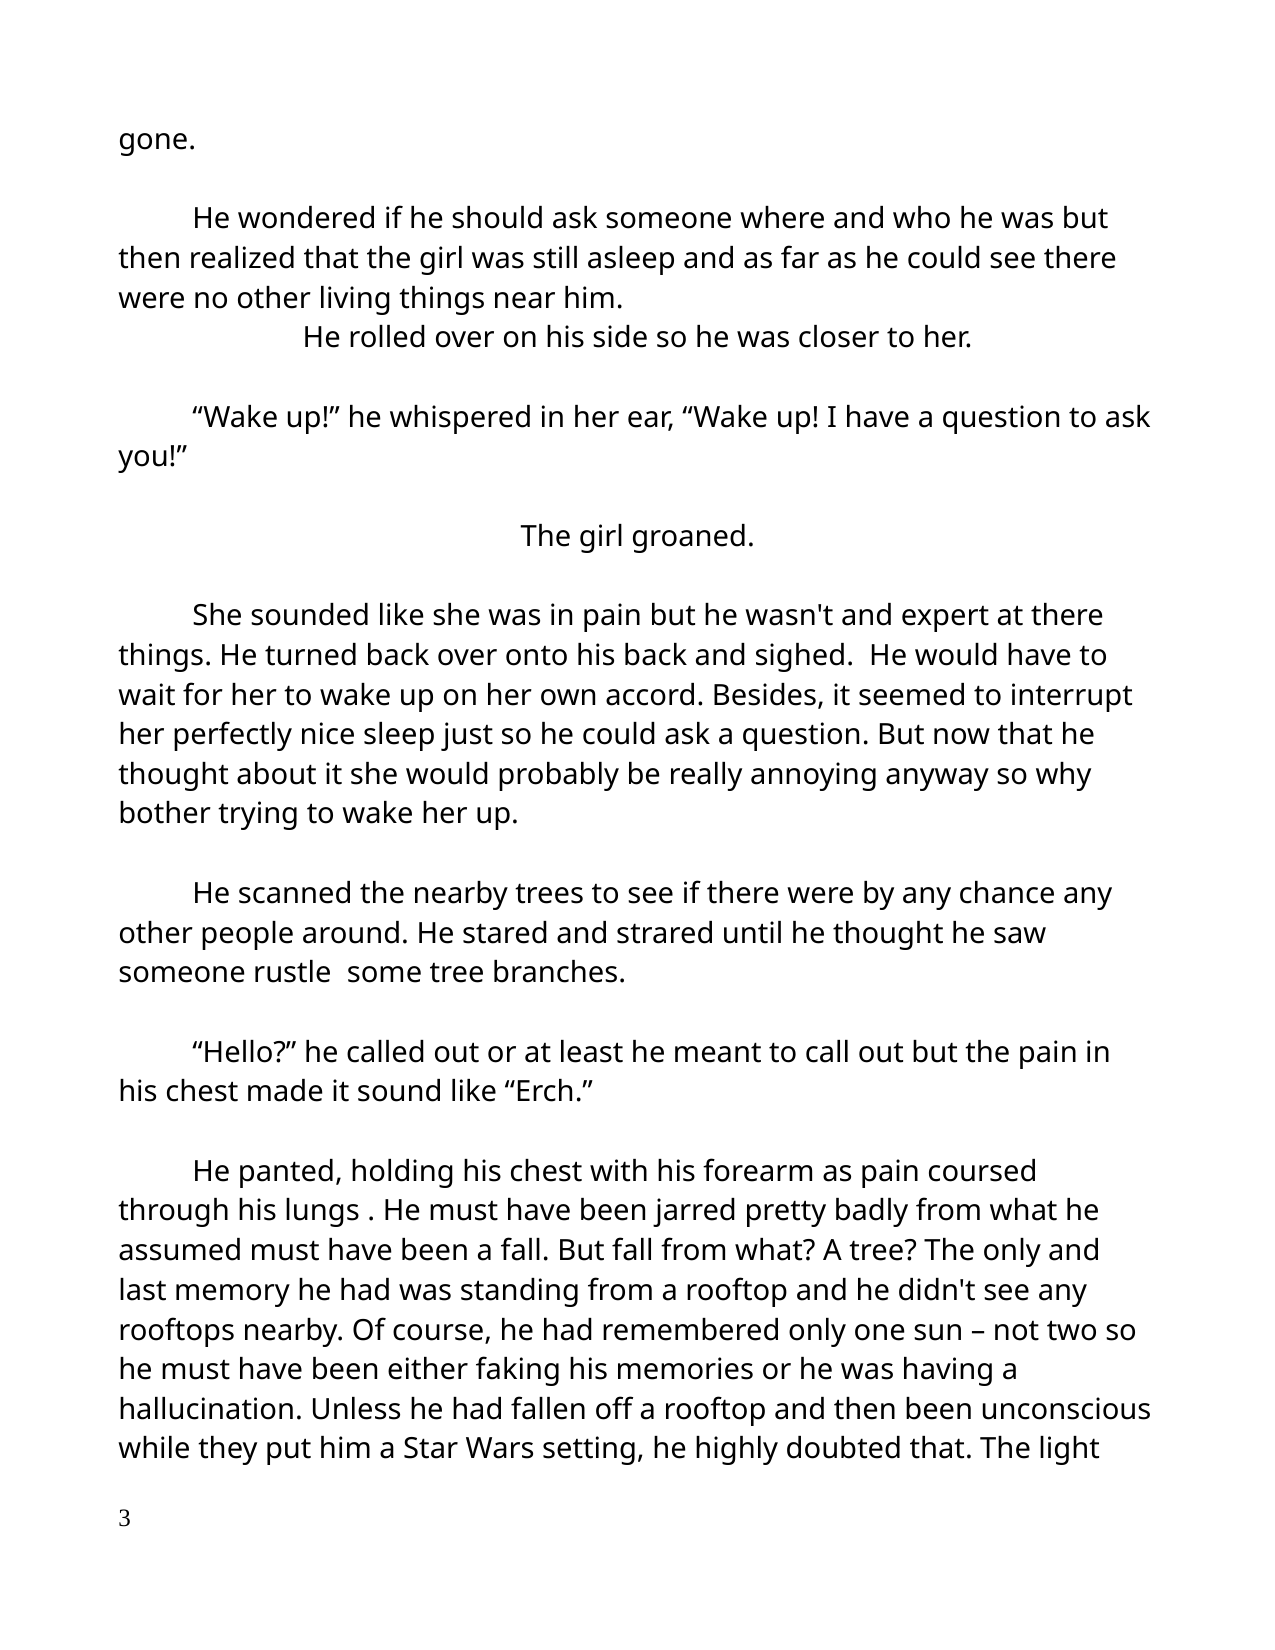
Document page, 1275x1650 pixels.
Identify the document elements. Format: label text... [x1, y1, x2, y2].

text He scanned the nearby trees to see if there were by any chance any other people around. He stared and strared until he thought he saw someone rustle some tree branches. [118, 872, 1157, 991]
text He rolled over on his side so he was closer to her. [118, 317, 1157, 356]
text “Hello?” he called out or at least he meant to call out but the pain in his chest made it sound like “Erch.” [118, 1031, 1157, 1110]
text The girl groaned. [118, 515, 1157, 555]
text He panted, holding his chest with his forearm as pain coursed through his lungs . He must have been jarred pretty badly from what he assumed must have been a fall. But fall from what? A tree? The only and last memory he had was standing from a rooftop and he didn't see any rooftops nearby. Of course, he had remembered only one sun – not two so he must have been either faking his memories or he was having a hallucination. Unless he had fallen off a rooftop and then been unconscious while they put him a Star Wars setting, he highly doubted that. The light [118, 1150, 1157, 1467]
text “Wake up!” he whispered in her ear, “Wake up! I have a question to ask you!” [118, 396, 1157, 475]
text He wondered if he should ask someone where and who he was but then realized that the girl was still asleep and as far as he could see there were no other living things near him. [118, 197, 1157, 317]
text She sounded like she was in pain but he wasn't and expert at there things. He turned back over onto his back and sighed. He would have to wait for her to wake up on her own accord. Besides, it seemed to interrupt her perfectly nice sleep just so he could ask a question. But now that he thought about it she would probably be really annoying anyway so why bother trying to wake her up. [118, 594, 1157, 832]
text gone. [118, 118, 1157, 158]
